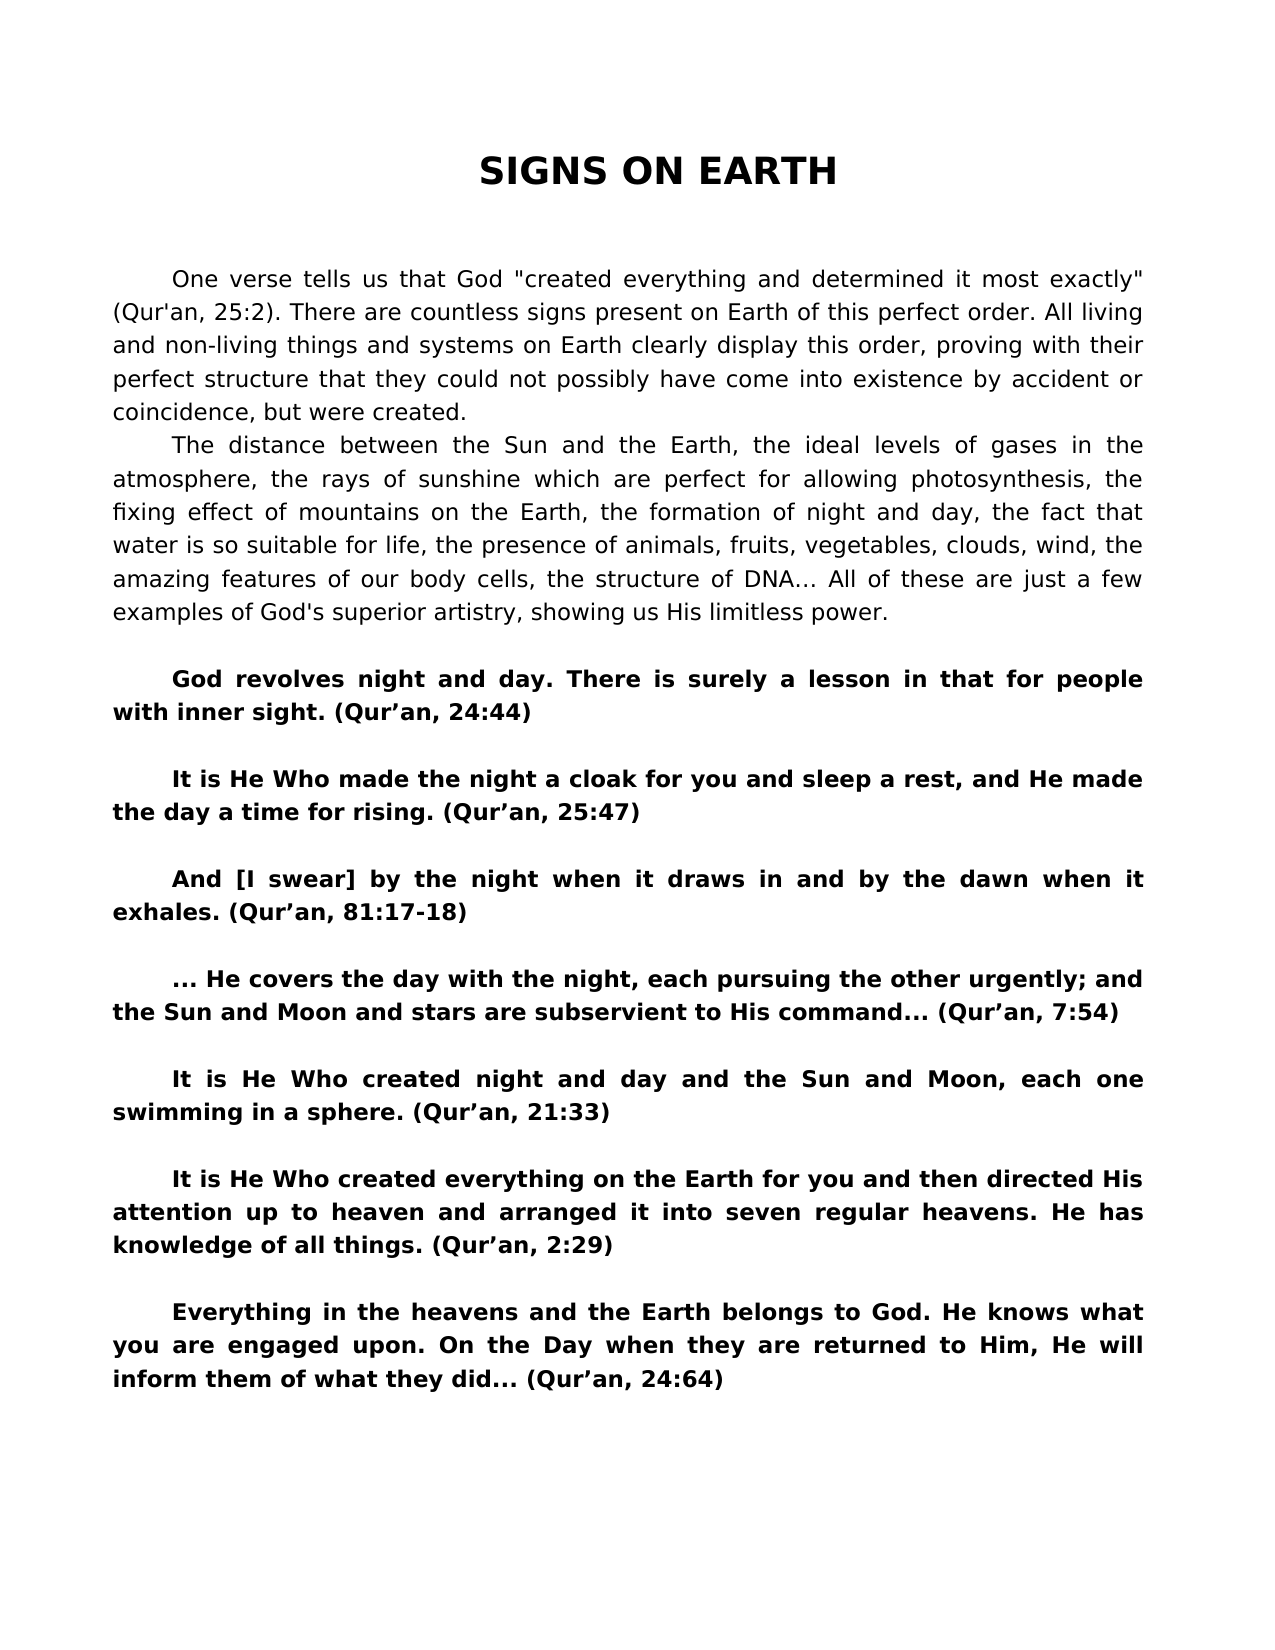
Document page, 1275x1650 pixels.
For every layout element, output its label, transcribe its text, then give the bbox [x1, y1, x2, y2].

text ... He covers the day with the night, each pursuing the other urgently; and the Sun and Moon and stars are subservient to His command... (Qur’an, 7:54) [112, 960, 1145, 1027]
text It is He Who created night and day and the Sun and Moon, each one swimming in a sphere. (Qur’an, 21:33) [112, 1060, 1145, 1127]
text It is He Who made the night a cloak for you and sleep a rest, and He made the day a time for rising. (Qur’an, 25:47) [112, 760, 1145, 827]
text And [I swear] by the night when it draws in and by the dawn when it exhales. (Qur’an, 81:17-18) [112, 860, 1145, 927]
text The distance between the Sun and the Earth, the ideal levels of gases in the atmosphere, the rays of sunshine which are perfect for allowing photosynthesis, the fixing effect of mountains on the Earth, the formation of night and day, the fact that water is so suitable for life, the presence of animals, fruits, vegetables, clouds, wind, the amazing features of our body cells, the structure of DNA… All of these are just a few examples of God's superior artistry, showing us His limitless power. [112, 427, 1145, 627]
text SIGNS ON EARTH [112, 150, 1145, 194]
text It is He Who created everything on the Earth for you and then directed His attention up to heaven and arranged it into seven regular heavens. He has knowledge of all things. (Qur’an, 2:29) [112, 1160, 1145, 1260]
text One verse tells us that God "created everything and determined it most exactly" (Qur'an, 25:2). There are countless signs present on Earth of this perfect order. All living and non-living things and systems on Earth clearly display this order, proving with their perfect structure that they could not possibly have come into existence by accident or coincidence, but were created. [112, 260, 1145, 427]
text Everything in the heavens and the Earth belongs to God. He knows what you are engaged upon. On the Day when they are returned to Him, He will inform them of what they did... (Qur’an, 24:64) [112, 1294, 1145, 1394]
text God revolves night and day. There is surely a lesson in that for people with inner sight. (Qur’an, 24:44) [112, 660, 1145, 727]
